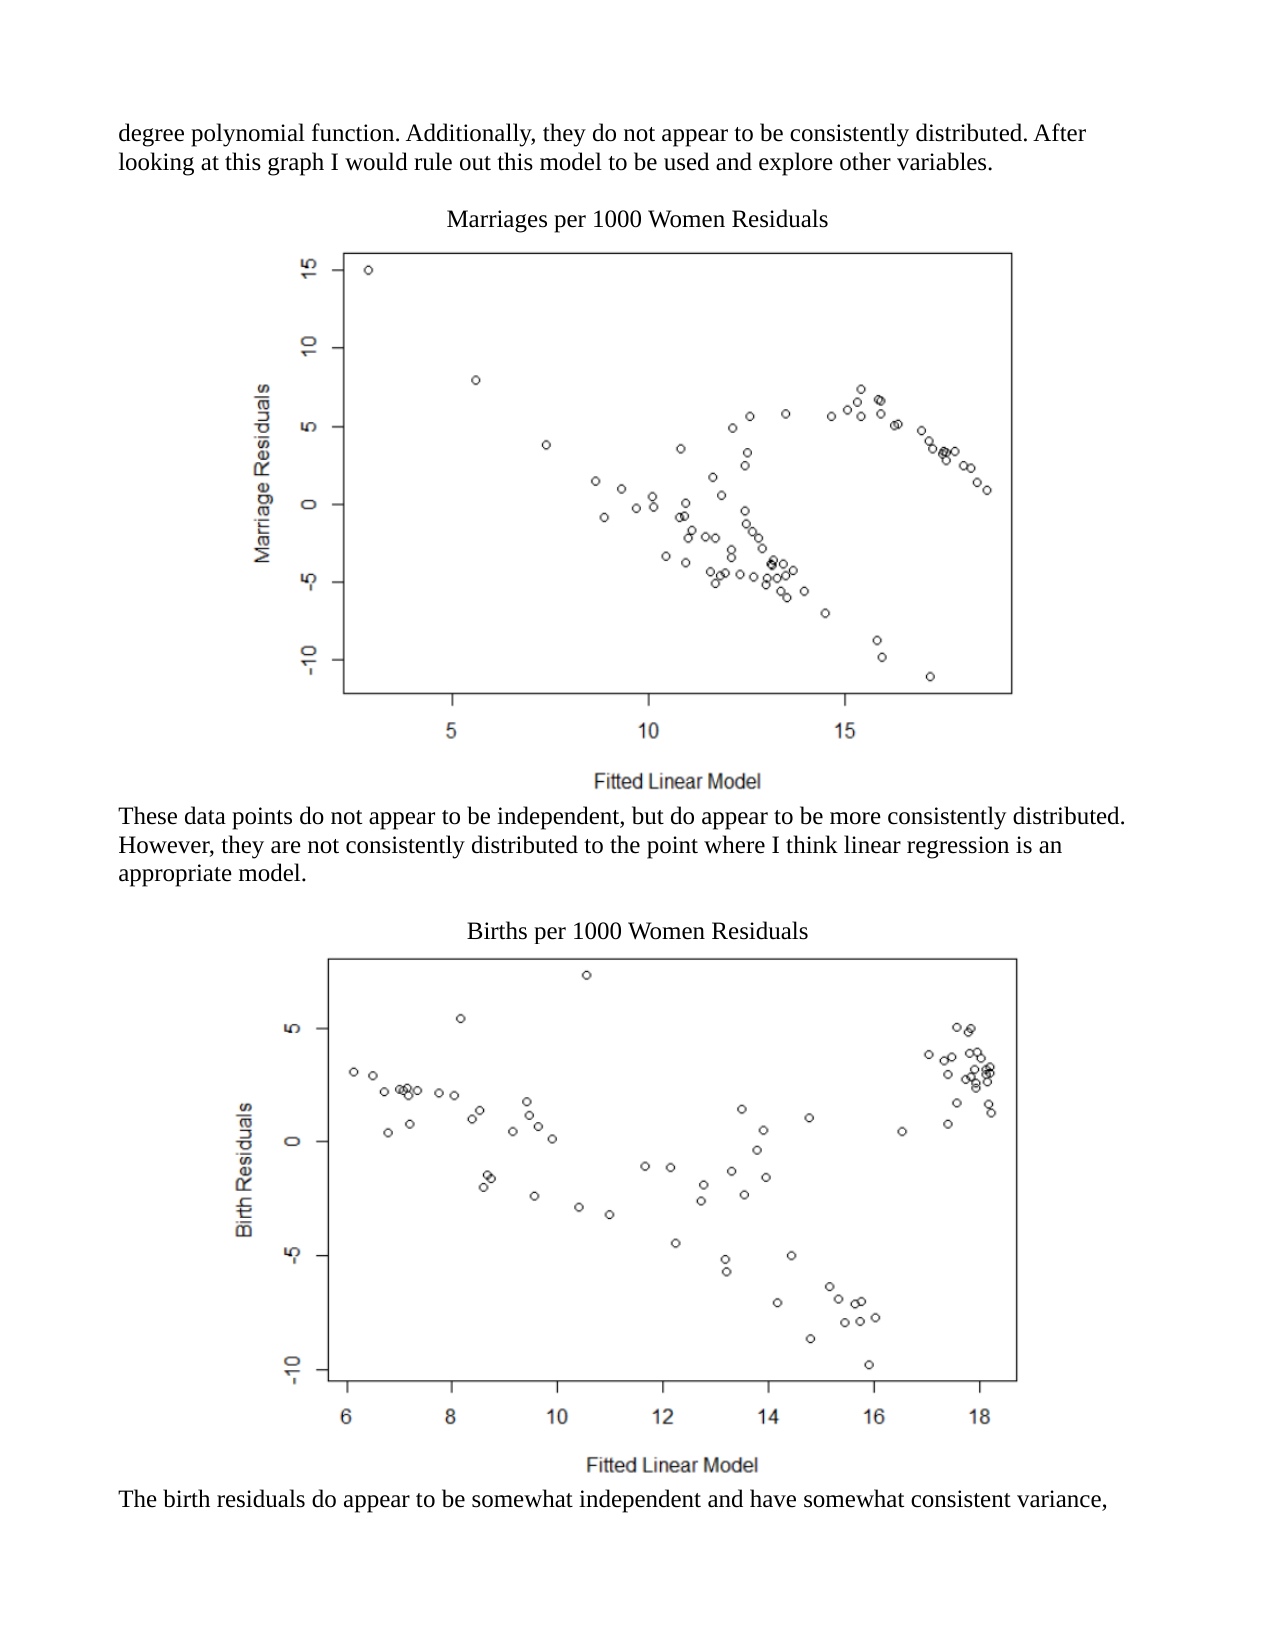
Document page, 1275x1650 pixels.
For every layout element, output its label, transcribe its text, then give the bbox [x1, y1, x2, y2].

text The birth residuals do appear to be somewhat independent and have somewhat consistent variance, [118, 945, 1157, 1513]
text Births per 1000 Women Residuals [118, 916, 1157, 945]
text degree polynomial function. Additionally, they do not appear to be consistently distributed. After looking at this graph I would rule out this model to be used and explore other variables. [118, 118, 1157, 176]
text These data points do not appear to be independent, but do appear to be more consistently distributed. However, they are not consistently distributed to the point where I think linear regression is an appropriate model. [118, 233, 1157, 887]
text Marriages per 1000 Women Residuals [118, 204, 1157, 233]
picture [248, 241, 1027, 801]
picture [232, 944, 1043, 1484]
